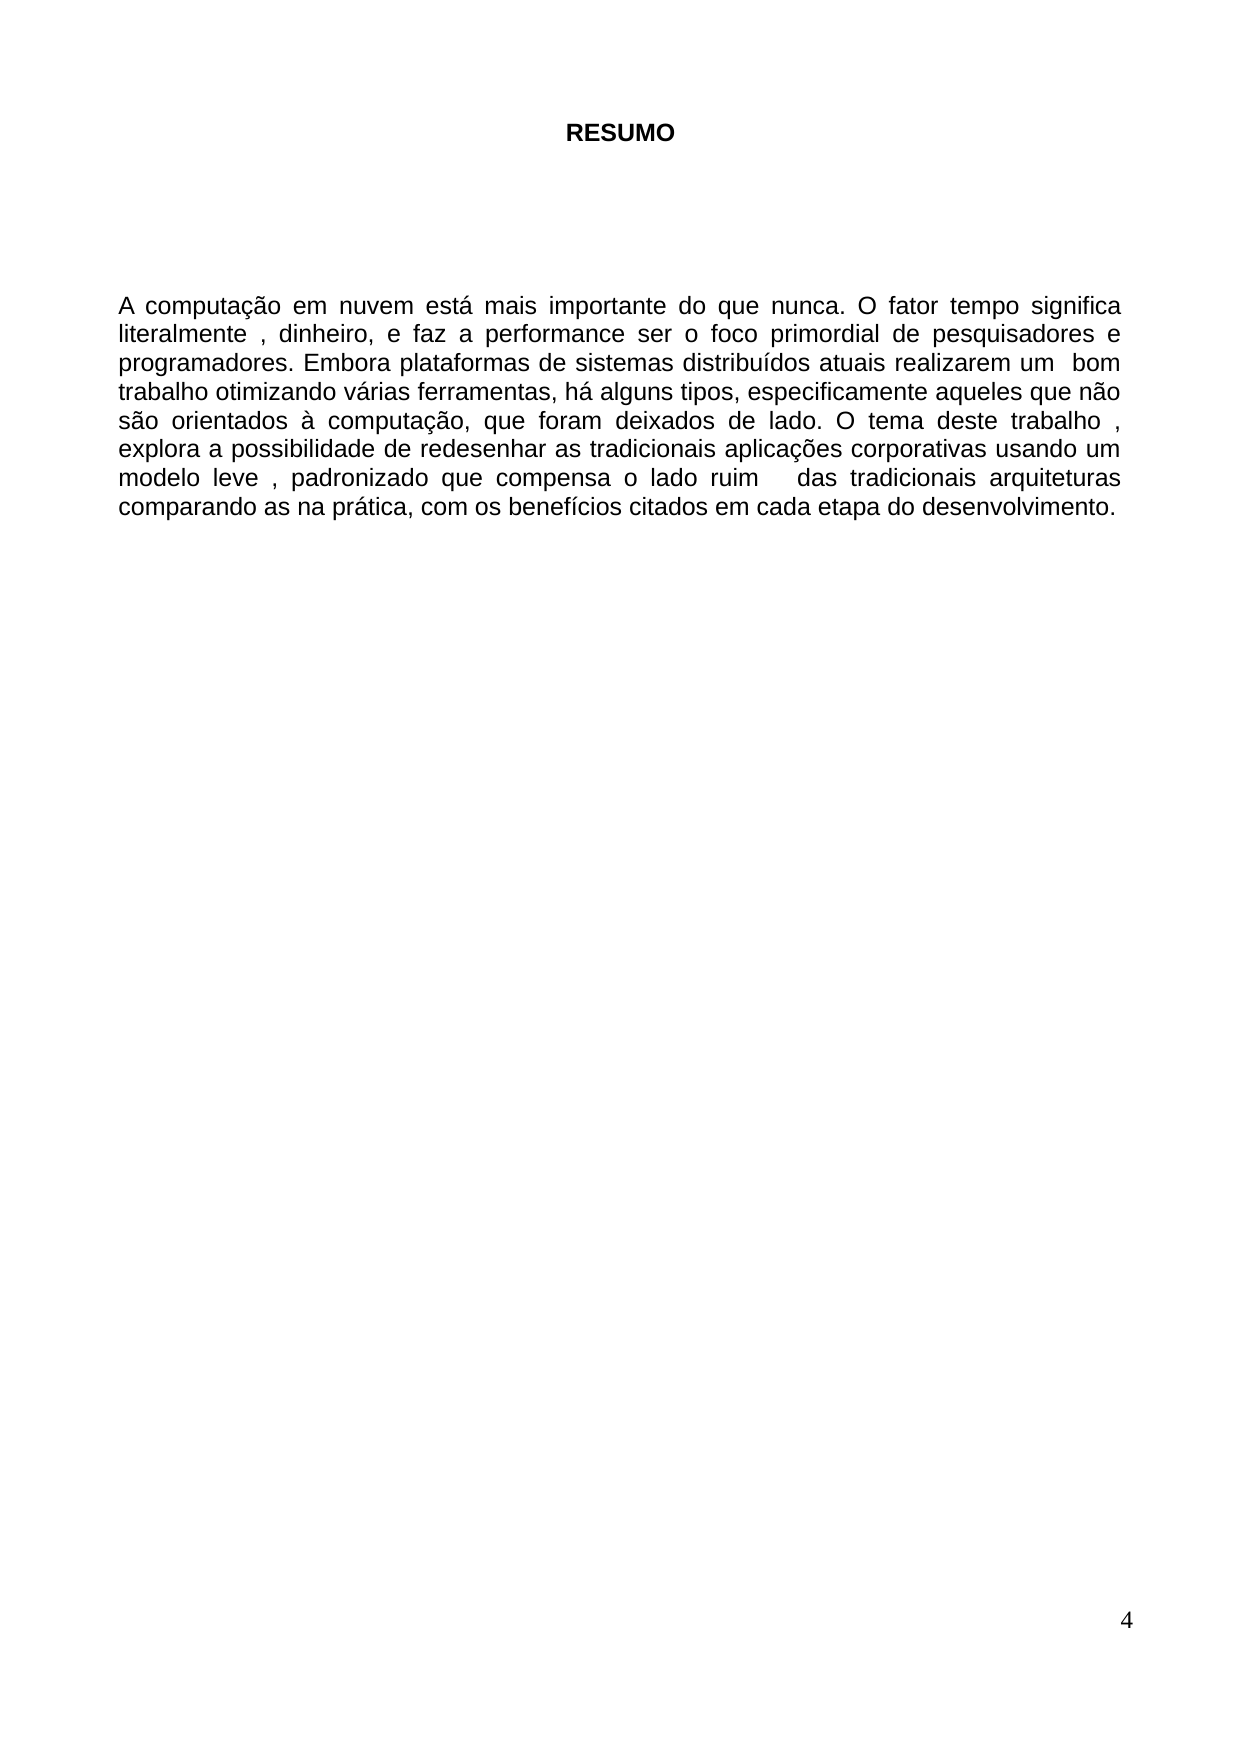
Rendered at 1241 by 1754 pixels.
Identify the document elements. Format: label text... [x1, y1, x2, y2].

text RESUMO [118, 118, 1123, 147]
text A computação em nuvem está mais importante do que nunca. O fator tempo significa literalmente , dinheiro, e faz a performance ser o foco primordial de pesquisadores e programadores. Embora plataformas de sistemas distribuídos atuais realizarem um bom trabalho otimizando várias ferramentas, há alguns tipos, especificamente aqueles que não são orientados à computação, que foram deixados de lado. O tema deste trabalho , explora a possibilidade de redesenhar as tradicionais aplicações corporativas usando um modelo leve , padronizado que compensa o lado ruim das tradicionais arquiteturas comparando as na prática, com os benefícios citados em cada etapa do desenvolvimento. [118, 291, 1123, 521]
